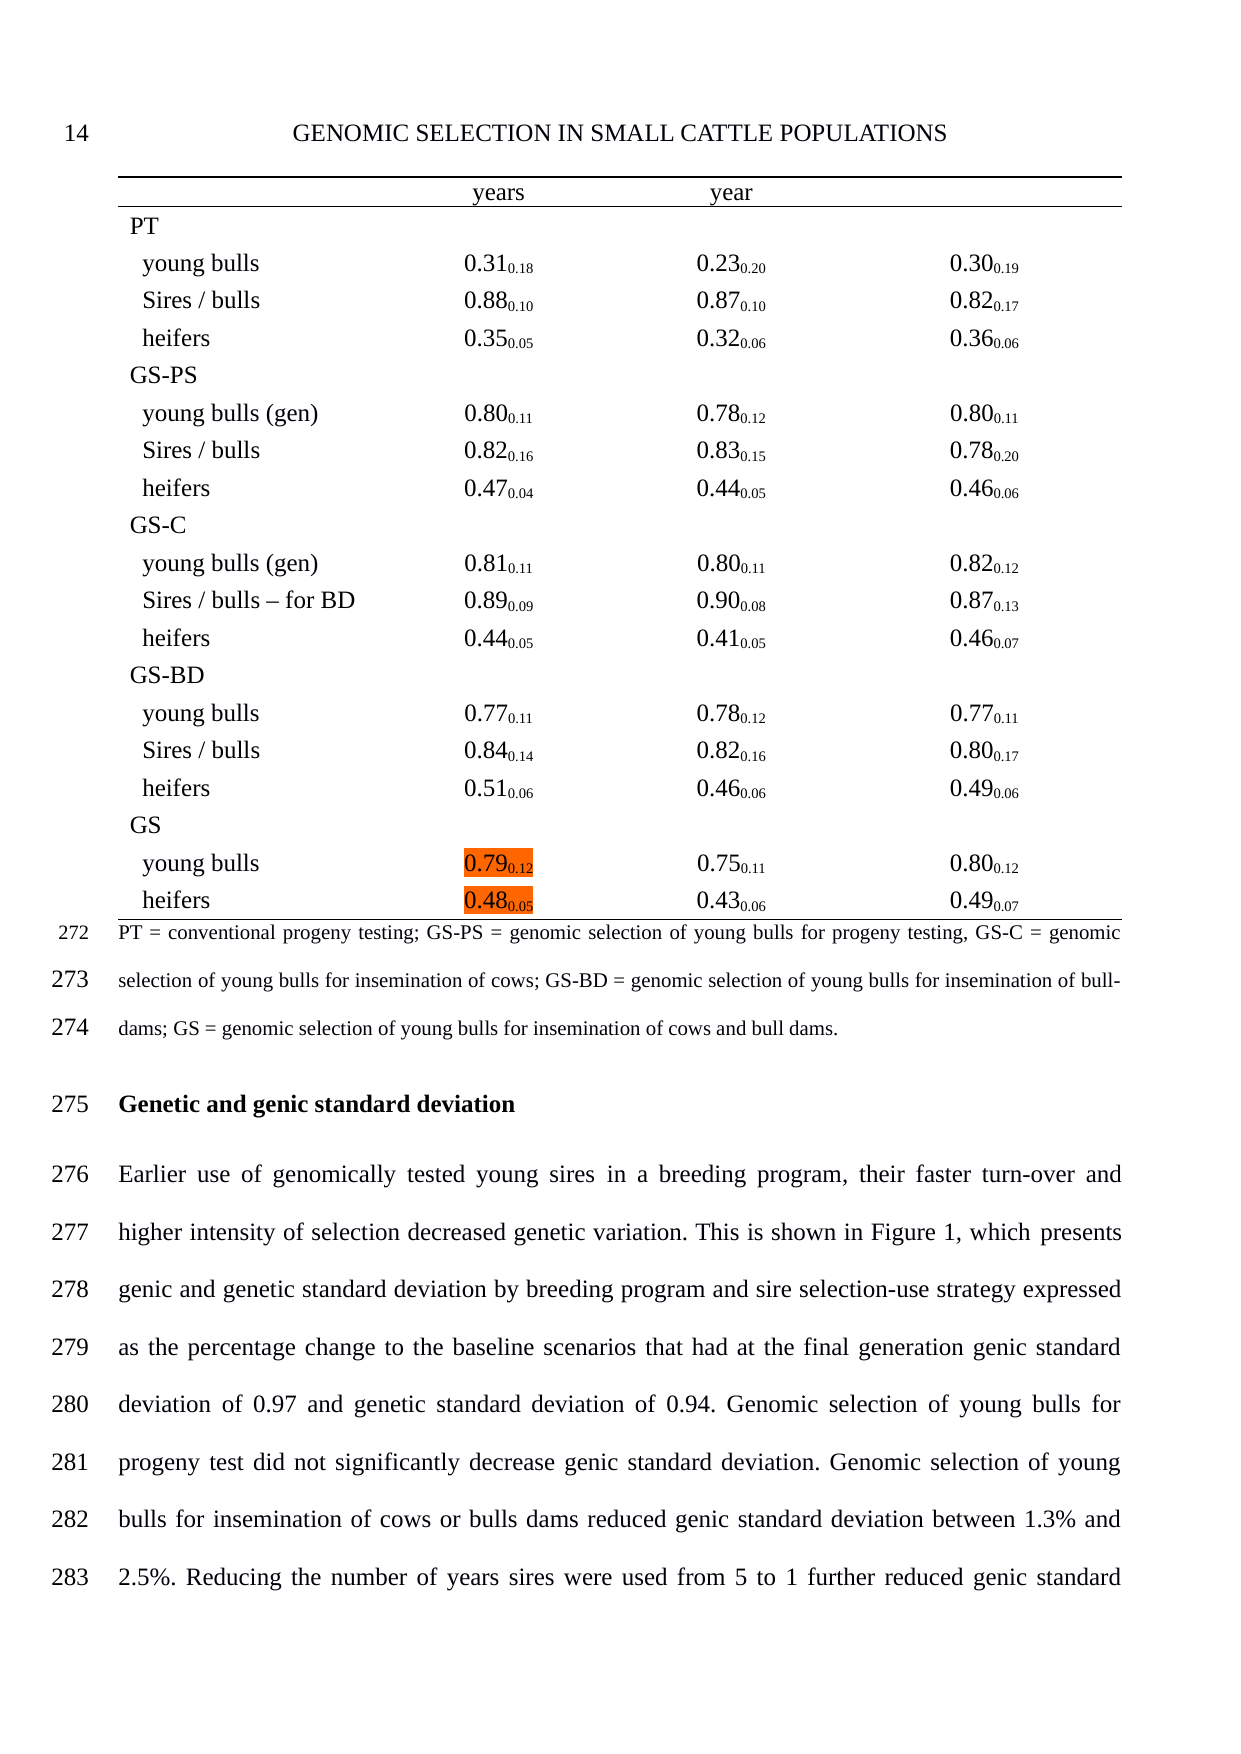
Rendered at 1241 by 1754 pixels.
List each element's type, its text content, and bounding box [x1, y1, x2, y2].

table_cell 0.410.05 [616, 619, 846, 656]
table_cell 0.830.15 [616, 431, 846, 469]
table_cell young bulls (gen) [118, 394, 381, 431]
table_cell Sires / bulls [118, 281, 381, 319]
table_cell [846, 806, 1122, 844]
table_cell 0.770.11 [846, 694, 1122, 731]
table_cell 0.480.05 [381, 881, 616, 919]
table_cell [616, 806, 846, 844]
table_cell [846, 506, 1122, 544]
table_cell GS [118, 806, 381, 844]
table_cell 0.810.11 [381, 544, 616, 581]
table_cell 0.800.12 [846, 844, 1122, 881]
table_cell 0.440.05 [616, 469, 846, 506]
table_cell [381, 656, 616, 694]
table_cell 0.880.10 [381, 281, 616, 319]
table_cell PT [118, 207, 381, 244]
table_cell [846, 178, 1122, 206]
table_cell 0.460.06 [616, 769, 846, 806]
table_cell 0.800.17 [846, 731, 1122, 769]
subtitle Genetic and genic standard deviation [118, 1089, 1122, 1118]
table_cell [846, 207, 1122, 244]
table_cell 0.820.16 [616, 731, 846, 769]
table_cell year [616, 178, 846, 206]
table_cell heifers [118, 769, 381, 806]
text Earlier use of genomically tested young sires in a breeding program, their faster turn-over and higher intensity of selection decreased genetic variation. This is shown in Figure 1, which presents genic and genetic standard deviation by breeding program and sire selection-use strategy expressed as the percentage change to the baseline scenarios that had at the final generation genic standard deviation of 0.97 and genetic standard deviation of 0.94. Genomic selection of young bulls for progeny test did not significantly decrease genic standard deviation. Genomic selection of young bulls for insemination of cows or bulls dams reduced genic standard deviation between 1.3% and 2.5%. Reducing the number of years sires were used from 5 to 1 further reduced genic standard [118, 1159, 1122, 1590]
table_cell 0.800.11 [616, 544, 846, 581]
table_cell 0.310.18 [381, 244, 616, 281]
table_cell heifers [118, 619, 381, 656]
table_cell 0.800.11 [846, 394, 1122, 431]
table_cell 0.350.05 [381, 319, 616, 356]
table_cell [616, 356, 846, 394]
table_cell young bulls [118, 244, 381, 281]
table_cell heifers [118, 469, 381, 506]
table_cell 0.790.12 [381, 844, 616, 881]
table_cell young bulls [118, 844, 381, 881]
table_cell young bulls [118, 694, 381, 731]
table_cell 0.820.12 [846, 544, 1122, 581]
table_cell GS-BD [118, 656, 381, 694]
table_cell 0.870.10 [616, 281, 846, 319]
table_cell [616, 207, 846, 244]
table_cell Sires / bulls [118, 731, 381, 769]
table_cell [616, 656, 846, 694]
table_cell 0.770.11 [381, 694, 616, 731]
table_cell 0.490.07 [846, 881, 1122, 919]
table_cell [381, 207, 616, 244]
table_cell 0.840.14 [381, 731, 616, 769]
table_cell 0.870.13 [846, 581, 1122, 619]
table_cell 0.470.04 [381, 469, 616, 506]
table_cell heifers [118, 319, 381, 356]
table_cell 0.820.16 [381, 431, 616, 469]
table_cell [118, 178, 381, 206]
table_cell 0.800.11 [381, 394, 616, 431]
table_cell 0.780.20 [846, 431, 1122, 469]
table_cell 0.490.06 [846, 769, 1122, 806]
table_cell Sires / bulls – for BD [118, 581, 381, 619]
table_cell [381, 506, 616, 544]
table_cell [846, 656, 1122, 694]
table_cell 0.430.06 [616, 881, 846, 919]
table_cell 0.780.12 [616, 694, 846, 731]
table_cell 0.360.06 [846, 319, 1122, 356]
table_cell [381, 356, 616, 394]
table_cell 0.750.11 [616, 844, 846, 881]
table_cell 0.460.06 [846, 469, 1122, 506]
table_cell 0.820.17 [846, 281, 1122, 319]
table_cell 0.460.07 [846, 619, 1122, 656]
text PT = conventional progeny testing; GS-PS = genomic selection of young bulls for progeny testing, GS-C = genomic selection of young bulls for insemination of cows; GS-BD = genomic selection of young bulls for insemination of bull-dams; GS = genomic selection of young bulls for insemination of cows and bull dams. [118, 920, 1122, 1040]
table_cell 0.890.09 [381, 581, 616, 619]
table_cell years [381, 178, 616, 206]
table_cell 0.780.12 [616, 394, 846, 431]
table_cell Sires / bulls [118, 431, 381, 469]
table_cell [616, 506, 846, 544]
table_cell young bulls (gen) [118, 544, 381, 581]
table_cell 0.440.05 [381, 619, 616, 656]
table_cell 0.510.06 [381, 769, 616, 806]
table_cell [381, 806, 616, 844]
table_cell 0.300.19 [846, 244, 1122, 281]
table_cell 0.900.08 [616, 581, 846, 619]
table_cell heifers [118, 881, 381, 919]
table_cell 0.320.06 [616, 319, 846, 356]
table_cell [846, 356, 1122, 394]
table_cell GS-PS [118, 356, 381, 394]
table_cell GS-C [118, 506, 381, 544]
table_cell 0.230.20 [616, 244, 846, 281]
